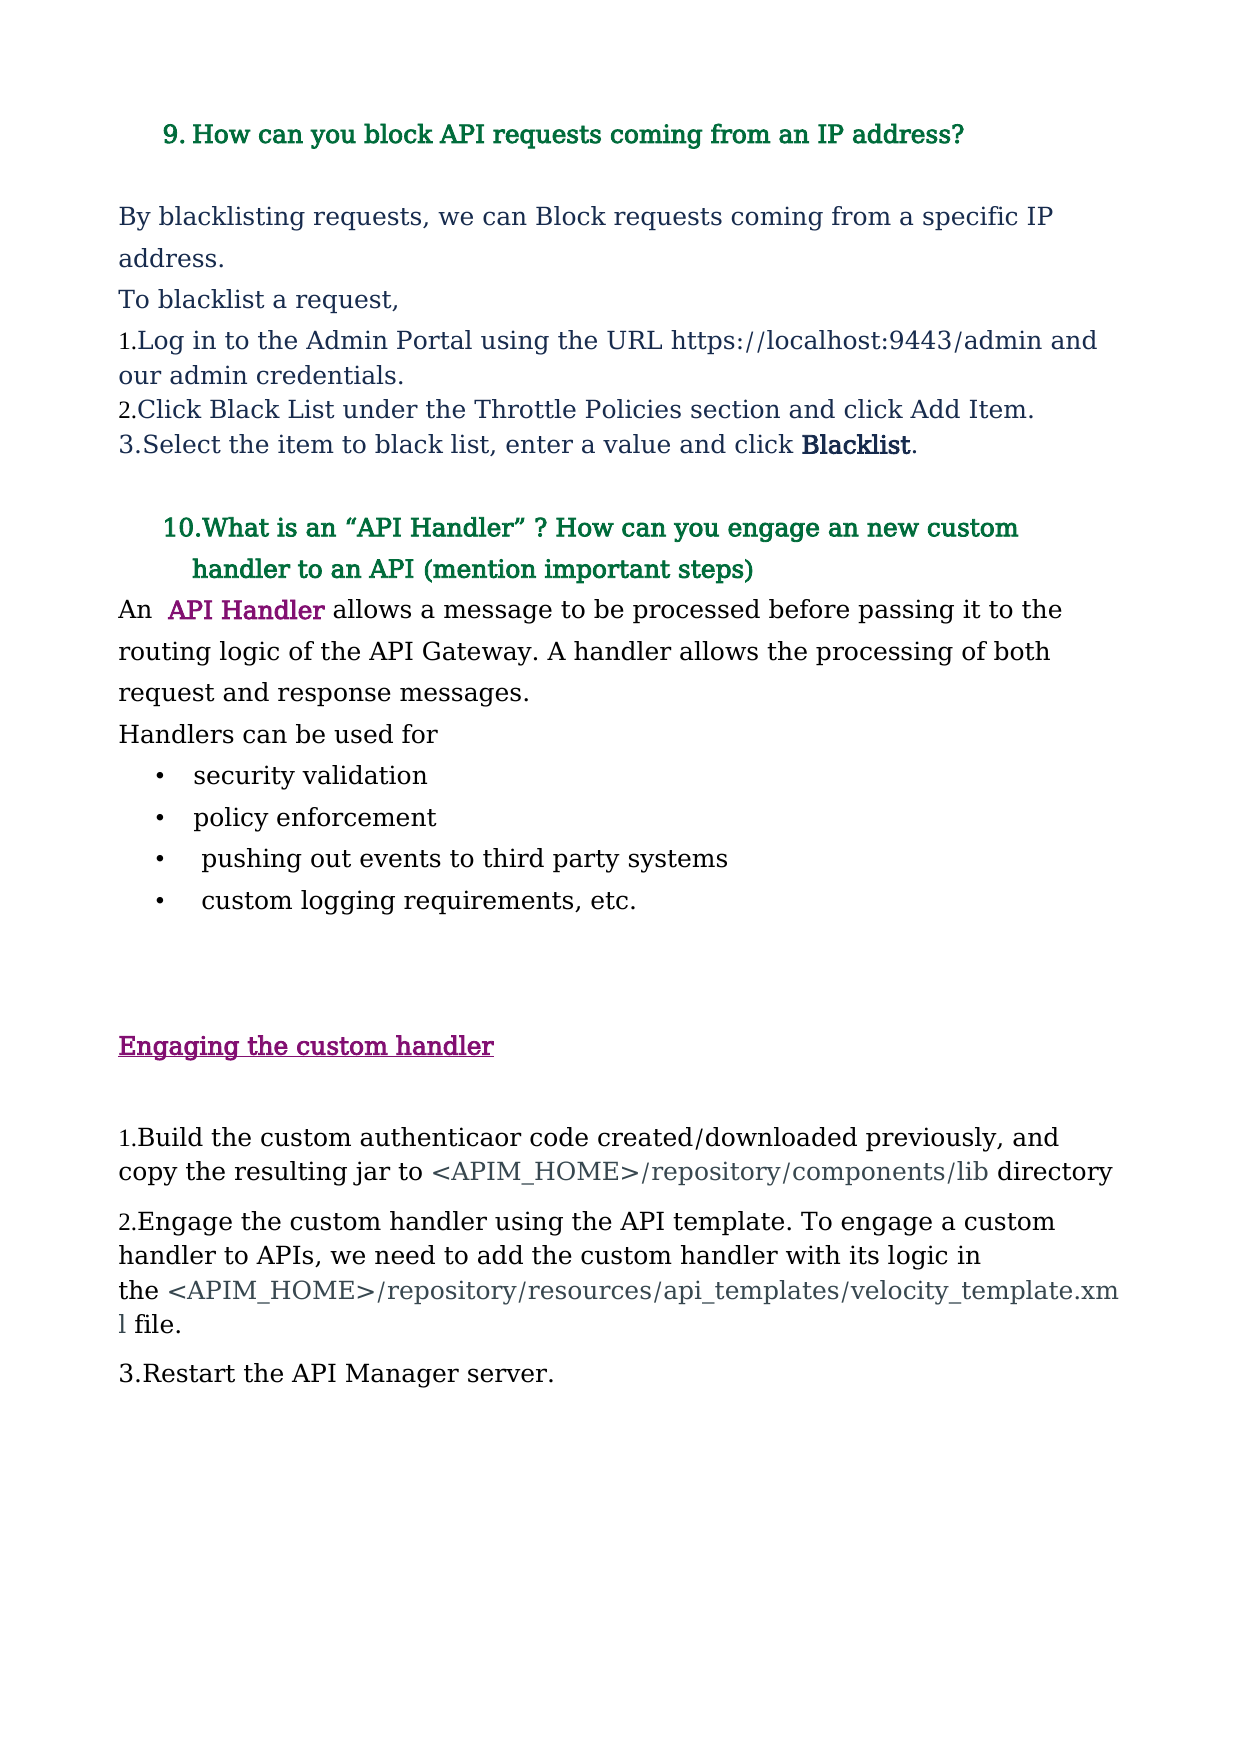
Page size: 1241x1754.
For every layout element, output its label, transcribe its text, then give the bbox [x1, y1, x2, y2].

list Build the custom authenticaor code created/downloaded previously, and copy the resulting jar to <APIM_HOME>/repository/components/lib directory [118, 1121, 1122, 1186]
list security validation [156, 759, 1122, 790]
list custom logging requirements, etc. [156, 884, 1122, 915]
list policy enforcement [156, 801, 1122, 831]
list Click Black List under the Throttle Policies section and click Add Item. [118, 394, 1122, 424]
text Handlers can be used for [118, 718, 1122, 748]
text By blacklisting requests, we can Block requests coming from a specific IP address. [118, 201, 1122, 272]
subtitle Engaging the custom handler [118, 1030, 1122, 1060]
list Engage the custom handler using the API template. To engage a custom handler to APIs, we need to add the custom handler with its logic in the <APIM_HOME>/repository/resources/api_templates/velocity_template.xml file. [118, 1205, 1122, 1339]
list pushing out events to third party systems [156, 843, 1122, 873]
list How can you block API requests coming from an IP address? [162, 118, 1122, 148]
list Log in to the Admin Portal using the URL https://localhost:9443/admin and our admin credentials. [118, 325, 1122, 389]
list Restart the API Manager server. [118, 1358, 1122, 1388]
list What is an “API Handler” ? How can you engage an new custom handler to an API (mention important steps) [162, 511, 1122, 583]
text An API Handler allows a message to be processed before passing it to the routing logic of the API Gateway. A handler allows the processing of both request and response messages. [118, 594, 1122, 707]
text 3.Select the item to black list, enter a value and click Blacklist. [118, 429, 1122, 459]
text To blacklist a request, [118, 283, 1122, 313]
